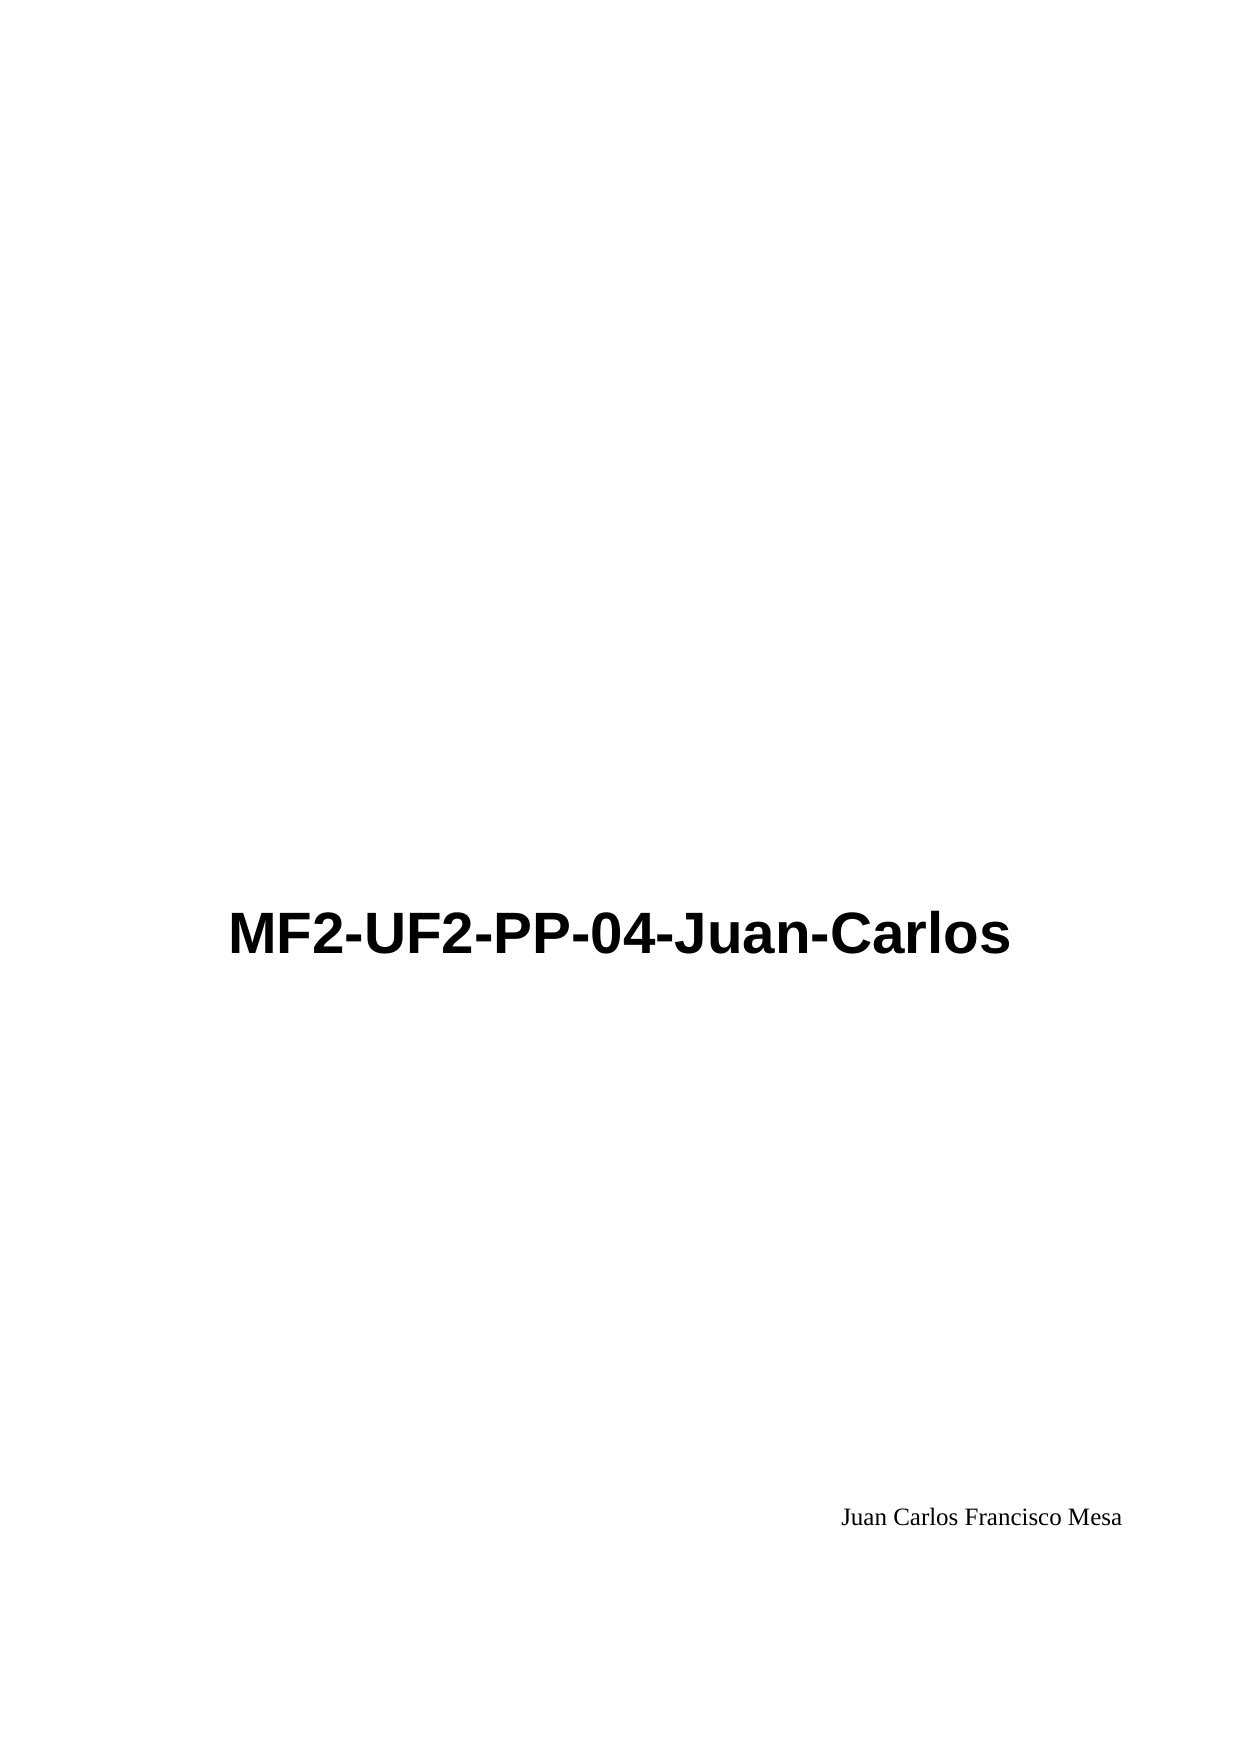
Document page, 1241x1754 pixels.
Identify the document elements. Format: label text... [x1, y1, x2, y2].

title MF2-UF2-PP-04-Juan-Carlos [118, 898, 1122, 966]
text Juan Carlos Francisco Mesa [118, 1502, 1122, 1530]
